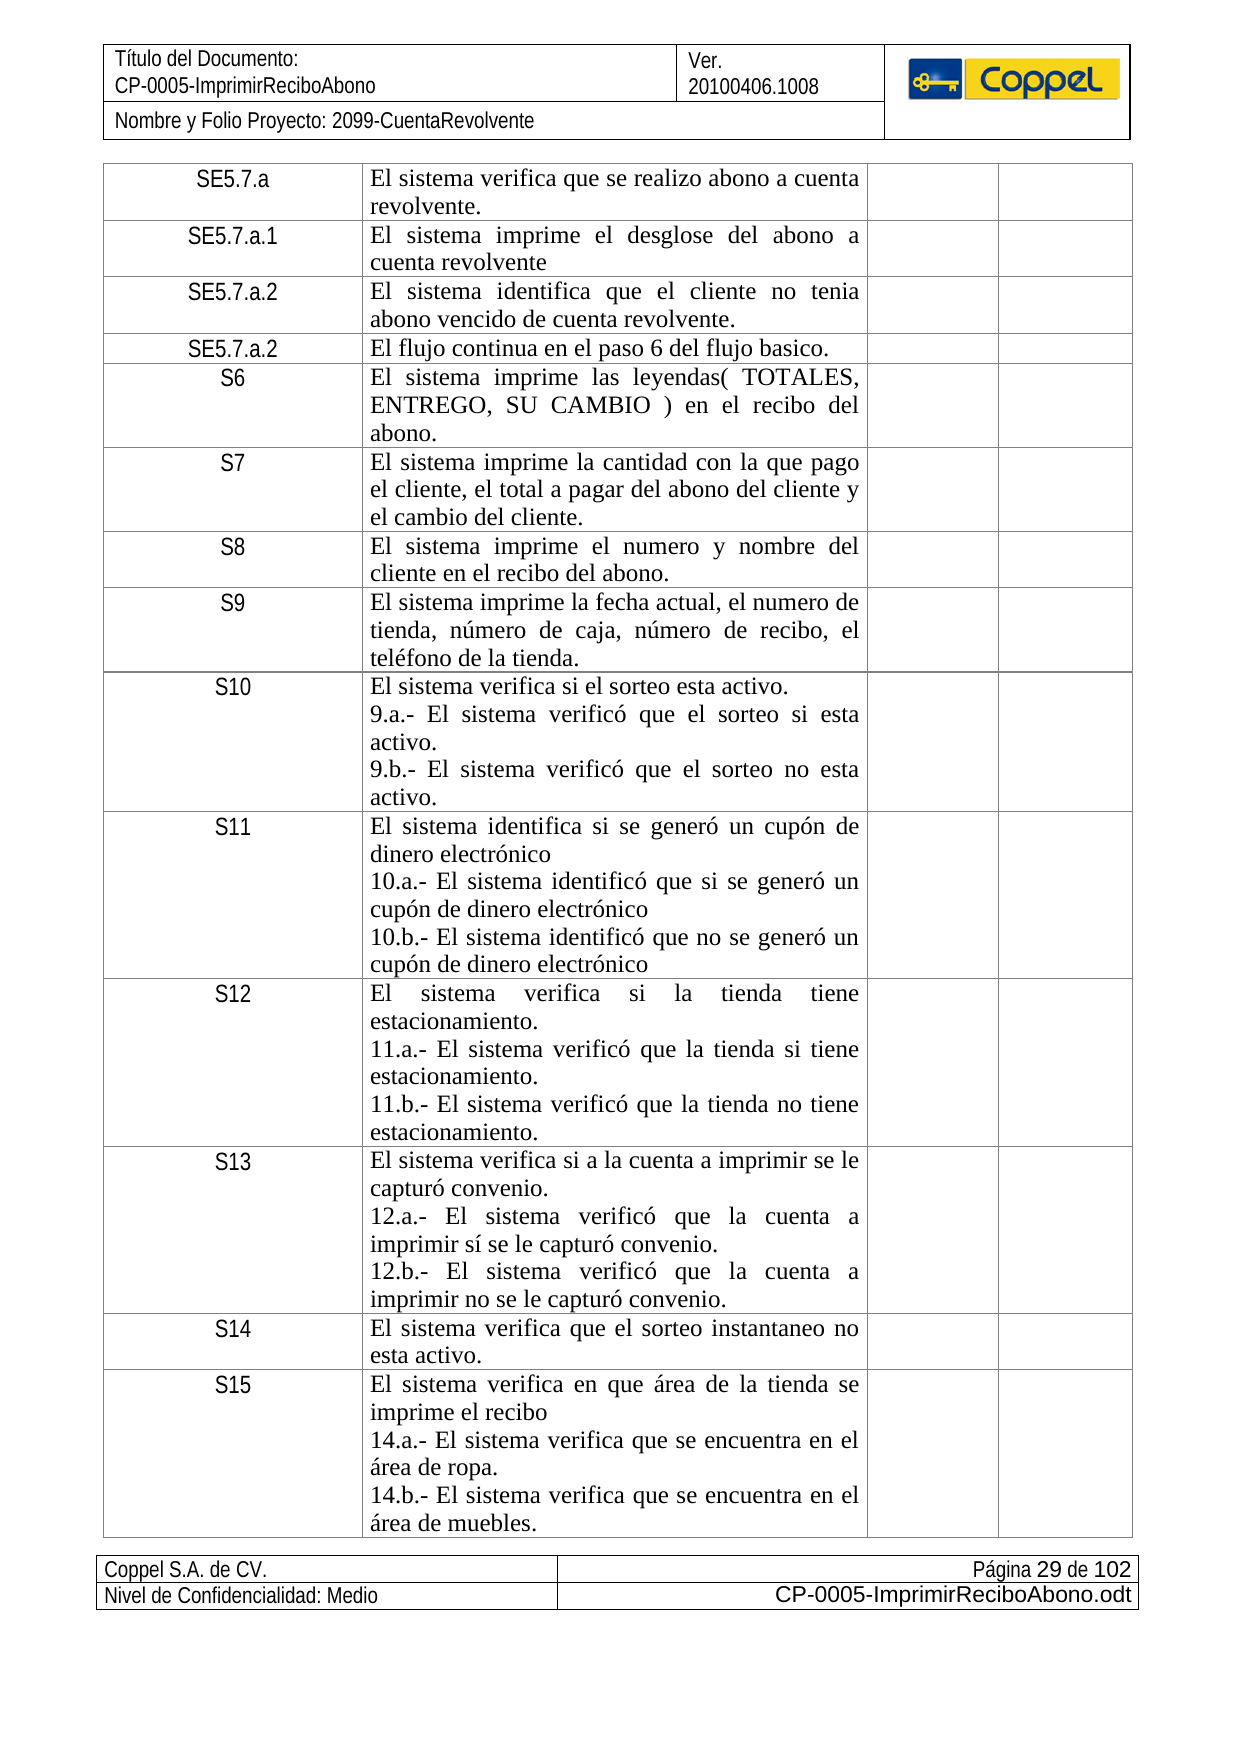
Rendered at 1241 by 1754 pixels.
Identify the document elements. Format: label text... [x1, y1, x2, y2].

table_cell [868, 1147, 998, 1313]
table_cell [868, 673, 998, 811]
table_cell S10 [104, 673, 362, 811]
table_cell El sistema verifica en que área de la tienda se imprime el recibo 14.a.- El sistema verifica que se encuentra en el área de ropa. 14.b.- El sistema verifica que se encuentra en el área de muebles. [363, 1370, 867, 1537]
table_cell [868, 588, 998, 671]
table_cell El sistema identifica si se generó un cupón de dinero electrónico 10.a.- El sistema identificó que si se generó un cupón de dinero electrónico 10.b.- El sistema identificó que no se generó un cupón de dinero electrónico [363, 812, 867, 978]
table_cell [999, 1147, 1132, 1313]
table_cell [999, 277, 1132, 333]
table_cell S11 [104, 812, 362, 978]
table_cell El sistema verifica que el sorteo instantaneo no esta activo. [363, 1314, 867, 1369]
table_cell S7 [104, 448, 362, 531]
table_cell [868, 1370, 998, 1537]
table_cell S14 [104, 1314, 362, 1369]
table_cell [868, 277, 998, 333]
table_cell [868, 221, 998, 276]
table_cell SE5.7.a.2 [104, 277, 362, 333]
table_cell S6 [104, 364, 362, 447]
table_cell [868, 532, 998, 587]
table_cell El sistema imprime el desglose del abono a cuenta revolvente [363, 221, 867, 276]
table_cell [999, 364, 1132, 447]
table_cell [868, 979, 998, 1146]
table_cell El sistema identifica que el cliente no tenia abono vencido de cuenta revolvente. [363, 277, 867, 333]
table_cell [868, 812, 998, 978]
table_cell El sistema imprime la cantidad con la que pago el cliente, el total a pagar del abono del cliente y el cambio del cliente. [363, 448, 867, 531]
table_cell [999, 673, 1132, 811]
table_cell [999, 1370, 1132, 1537]
table_cell [868, 334, 998, 362]
table_cell [999, 588, 1132, 671]
table_cell El sistema imprime la fecha actual, el numero de tienda, número de caja, número de recibo, el teléfono de la tienda. [363, 588, 867, 671]
table_cell S12 [104, 979, 362, 1146]
table_cell El flujo continua en el paso 6 del flujo basico. [363, 334, 867, 362]
table_cell [999, 164, 1132, 220]
table_cell [868, 448, 998, 531]
table_cell [999, 221, 1132, 276]
table_cell [999, 532, 1132, 587]
table_cell S9 [104, 588, 362, 671]
table_cell SE5.7.a [104, 164, 362, 220]
table_cell [999, 979, 1132, 1146]
table_cell El sistema verifica si la tienda tiene estacionamiento. 11.a.- El sistema verificó que la tienda si tiene estacionamiento. 11.b.- El sistema verificó que la tienda no tiene estacionamiento. [363, 979, 867, 1146]
table_cell S15 [104, 1370, 362, 1537]
table_cell SE5.7.a.2 [104, 334, 362, 362]
table_cell El sistema verifica si a la cuenta a imprimir se le capturó convenio. 12.a.- El sistema verificó que la cuenta a imprimir sí se le capturó convenio. 12.b.- El sistema verificó que la cuenta a imprimir no se le capturó convenio. [363, 1147, 867, 1313]
table_cell El sistema verifica si el sorteo esta activo. 9.a.- El sistema verificó que el sorteo si esta activo. 9.b.- El sistema verificó que el sorteo no esta activo. [363, 673, 867, 811]
table_cell El sistema verifica que se realizo abono a cuenta revolvente. [363, 164, 867, 220]
table_cell El sistema imprime las leyendas( TOTALES, ENTREGO, SU CAMBIO ) en el recibo del abono. [363, 364, 867, 447]
table_cell [868, 164, 998, 220]
table_cell [999, 1314, 1132, 1369]
table_cell [999, 812, 1132, 978]
table_cell [999, 448, 1132, 531]
table_cell El sistema imprime el numero y nombre del cliente en el recibo del abono. [363, 532, 867, 587]
table_cell [999, 334, 1132, 362]
table_cell S13 [104, 1147, 362, 1313]
table_cell SE5.7.a.1 [104, 221, 362, 276]
table_cell [868, 1314, 998, 1369]
table_cell [868, 364, 998, 447]
table_cell S8 [104, 532, 362, 587]
